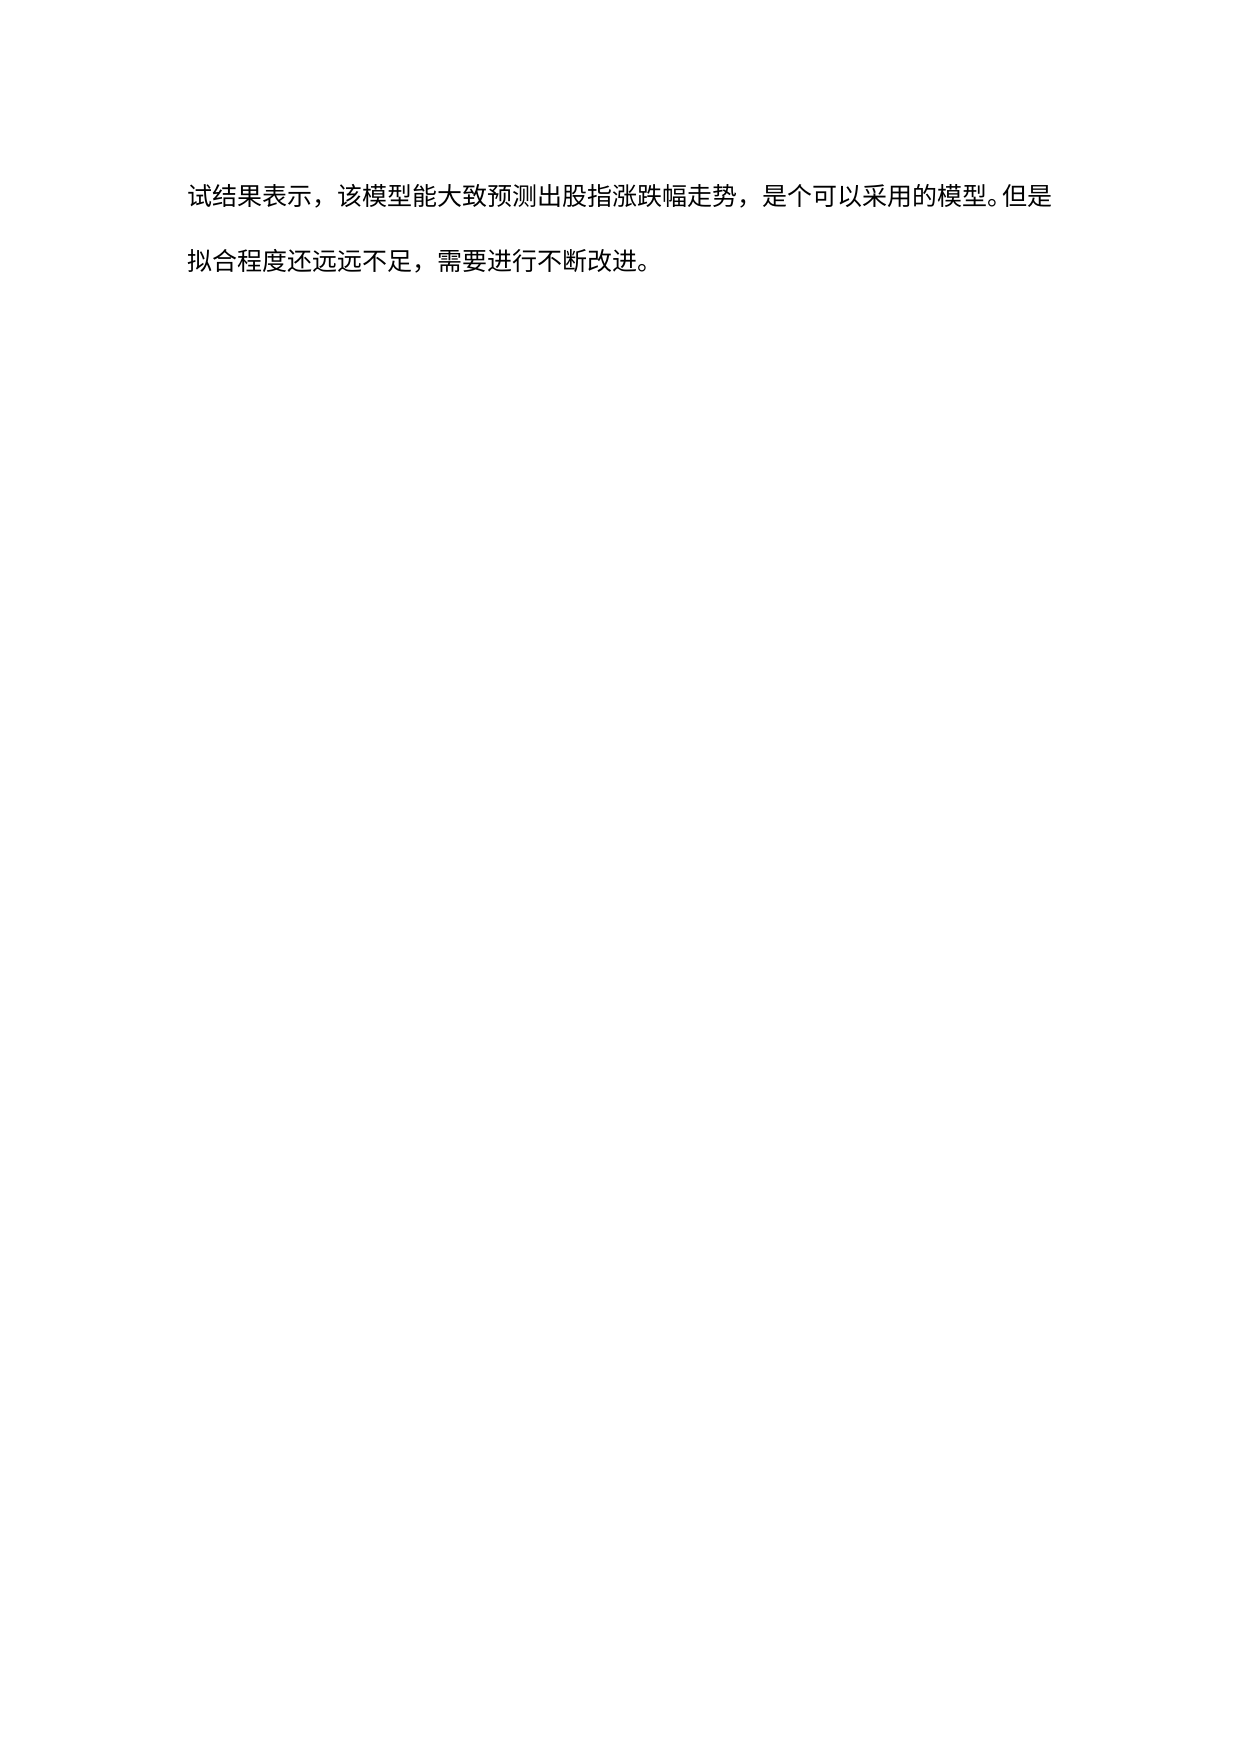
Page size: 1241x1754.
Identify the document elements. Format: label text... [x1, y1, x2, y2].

text 该阶段完成了LSTM预测模型的初步建立与运行。选取了IF1501-IF1606主力合约，对数据进行了适当处理和特征选取，以前90%作为训练集进行训练，对后10%进行测试，能够根据前50分钟的实际数据预测后10分钟的走势。测试结果表示，该模型能大致预测出股指涨跌幅走势，是个可以采用的模型。但是拟合程度还远远不足，需要进行不断改进。 [187, 162, 1053, 292]
